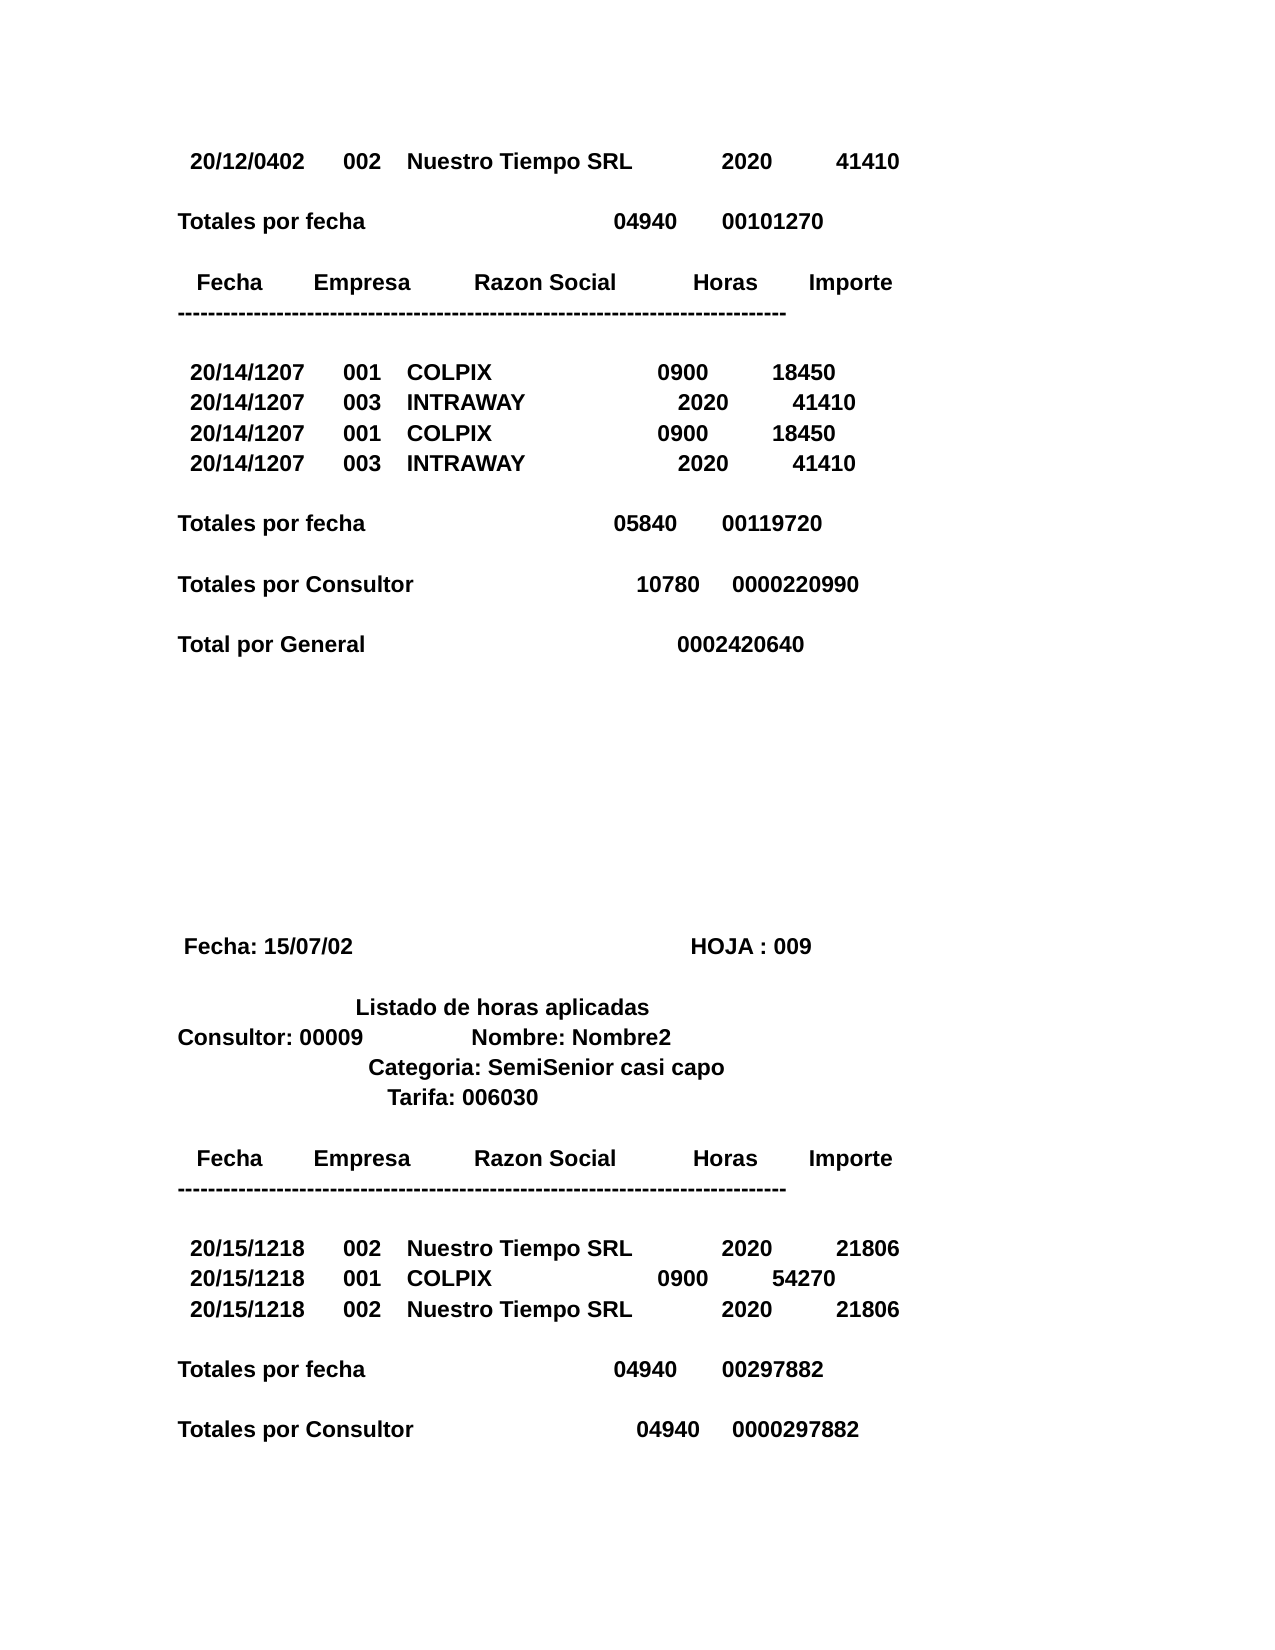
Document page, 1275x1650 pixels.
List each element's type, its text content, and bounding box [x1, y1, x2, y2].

text -------------------------------------------------------------------------------- [177, 1175, 1098, 1201]
text 20/12/0402 002 Nuestro Tiempo SRL 2020 41410 [177, 148, 1098, 174]
text Totales por fecha 04940 00297882 [177, 1356, 1098, 1382]
text Fecha Empresa Razon Social Horas Importe [177, 1144, 1098, 1171]
text Totales por Consultor 04940 0000297882 [177, 1416, 1098, 1443]
text Totales por fecha 04940 00101270 [177, 208, 1098, 234]
text 20/14/1207 001 COLPIX 0900 18450 [177, 419, 1098, 446]
text Consultor: 00009 Nombre: Nombre2 [177, 1024, 1098, 1050]
text 20/14/1207 001 COLPIX 0900 18450 [177, 359, 1098, 385]
text Listado de horas aplicadas [177, 993, 1098, 1020]
text Totales por Consultor 10780 0000220990 [177, 571, 1098, 597]
text 20/15/1218 002 Nuestro Tiempo SRL 2020 21806 [177, 1296, 1098, 1322]
text Total por General 0002420640 [177, 631, 1098, 657]
text 20/14/1207 003 INTRAWAY 2020 41410 [177, 389, 1098, 416]
text Categoria: SemiSenior casi capo [177, 1054, 1098, 1080]
text Totales por fecha 05840 00119720 [177, 510, 1098, 536]
text Fecha: 15/07/02 HOJA : 009 [177, 933, 1098, 959]
text Tarifa: 006030 [177, 1084, 1098, 1110]
text 20/15/1218 002 Nuestro Tiempo SRL 2020 21806 [177, 1235, 1098, 1261]
text 20/15/1218 001 COLPIX 0900 54270 [177, 1265, 1098, 1292]
text -------------------------------------------------------------------------------- [177, 299, 1098, 325]
text 20/14/1207 003 INTRAWAY 2020 41410 [177, 450, 1098, 476]
text Fecha Empresa Razon Social Horas Importe [177, 268, 1098, 295]
